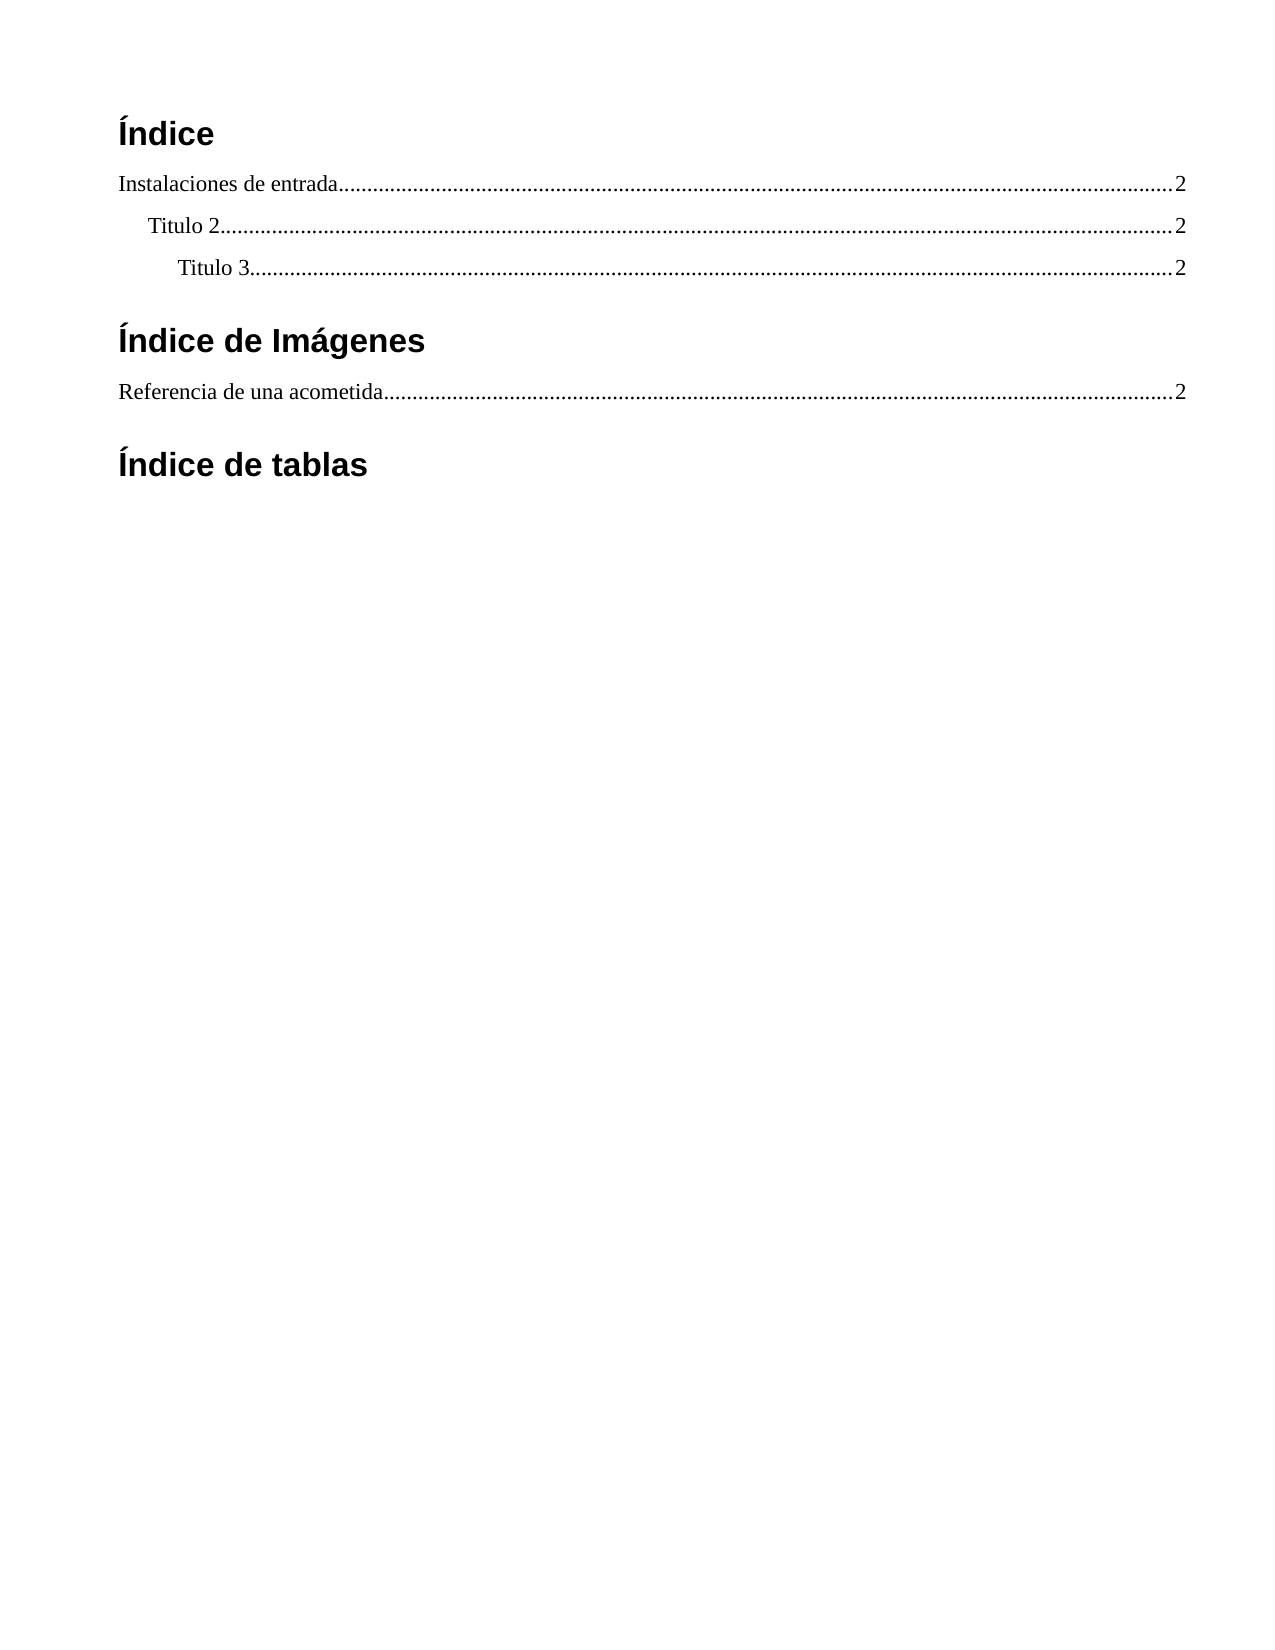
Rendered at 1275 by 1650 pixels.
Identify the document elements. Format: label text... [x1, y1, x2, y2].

text Instalaciones de entrada 2 [118, 170, 1186, 197]
subtitle Índice [118, 113, 1186, 152]
text Titulo 3 2 [177, 254, 1186, 281]
subtitle Índice de tablas [118, 445, 1186, 483]
subtitle Índice de Imágenes [118, 321, 1186, 359]
text Referencia de una acometida 2 [118, 378, 1186, 404]
text Titulo 2 2 [148, 212, 1186, 238]
